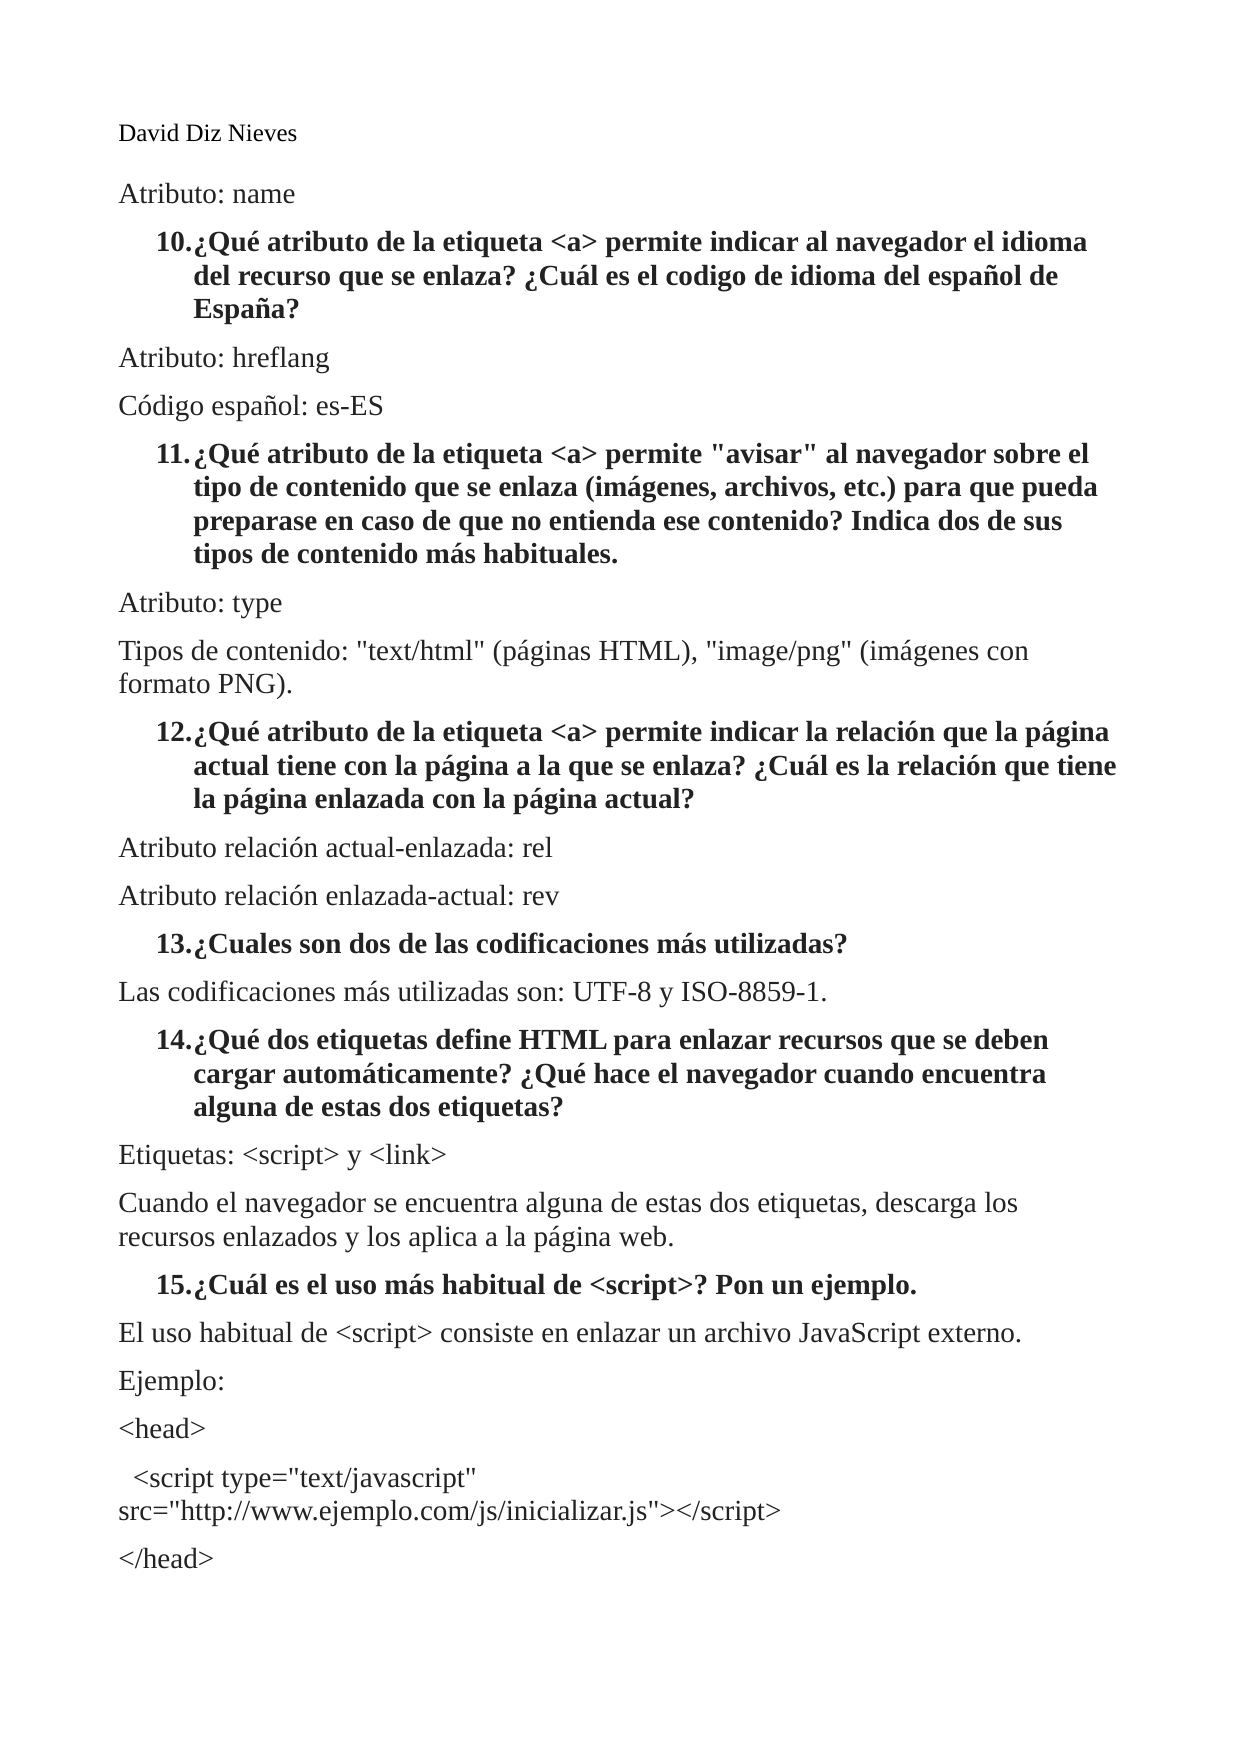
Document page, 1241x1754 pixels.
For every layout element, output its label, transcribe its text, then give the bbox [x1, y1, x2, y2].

list ¿Qué dos etiquetas define HTML para enlazar recursos que se deben cargar automáticamente? ¿Qué hace el navegador cuando encuentra alguna de estas dos etiquetas? [156, 1022, 1122, 1123]
text Cuando el navegador se encuentra alguna de estas dos etiquetas, descarga los recursos enlazados y los aplica a la página web. [118, 1186, 1122, 1253]
text <script type="text/javascript" src="http://www.ejemplo.com/js/inicializar.js"></script> [118, 1460, 1122, 1527]
text Código español: es-ES [118, 388, 1122, 421]
text </head> [118, 1541, 1122, 1575]
text <head> [118, 1412, 1122, 1445]
text Etiquetas: <script> y <link> [118, 1137, 1122, 1171]
list ¿Cuál es el uso más habitual de <script>? Pon un ejemplo. [156, 1267, 1122, 1301]
text El uso habitual de <script> consiste en enlazar un archivo JavaScript externo. [118, 1315, 1122, 1349]
text Atributo relación actual-enlazada: rel [118, 830, 1122, 863]
text Las codificaciones más utilizadas son: UTF-8 y ISO-8859-1. [118, 974, 1122, 1008]
list ¿Qué atributo de la etiqueta <a> permite indicar la relación que la página actual tiene con la página a la que se enlaza? ¿Cuál es la relación que tiene la página enlazada con la página actual? [156, 714, 1122, 815]
text Atributo: name [118, 176, 1122, 210]
text Atributo relación enlazada-actual: rev [118, 878, 1122, 911]
list ¿Qué atributo de la etiqueta <a> permite "avisar" al navegador sobre el tipo de contenido que se enlaza (imágenes, archivos, etc.) para que pueda preparase en caso de que no entienda ese contenido? Indica dos de sus tipos de contenido más habituales. [156, 436, 1122, 570]
text Atributo: hreflang [118, 340, 1122, 373]
list ¿Qué atributo de la etiqueta <a> permite indicar al navegador el idioma del recurso que se enlaza? ¿Cuál es el codigo de idioma del español de España? [156, 224, 1122, 325]
text Ejemplo: [118, 1363, 1122, 1397]
text Atributo: type [118, 585, 1122, 618]
text Tipos de contenido: "text/html" (páginas HTML), "image/png" (imágenes con formato PNG). [118, 633, 1122, 700]
list ¿Cuales son dos de las codificaciones más utilizadas? [156, 926, 1122, 959]
